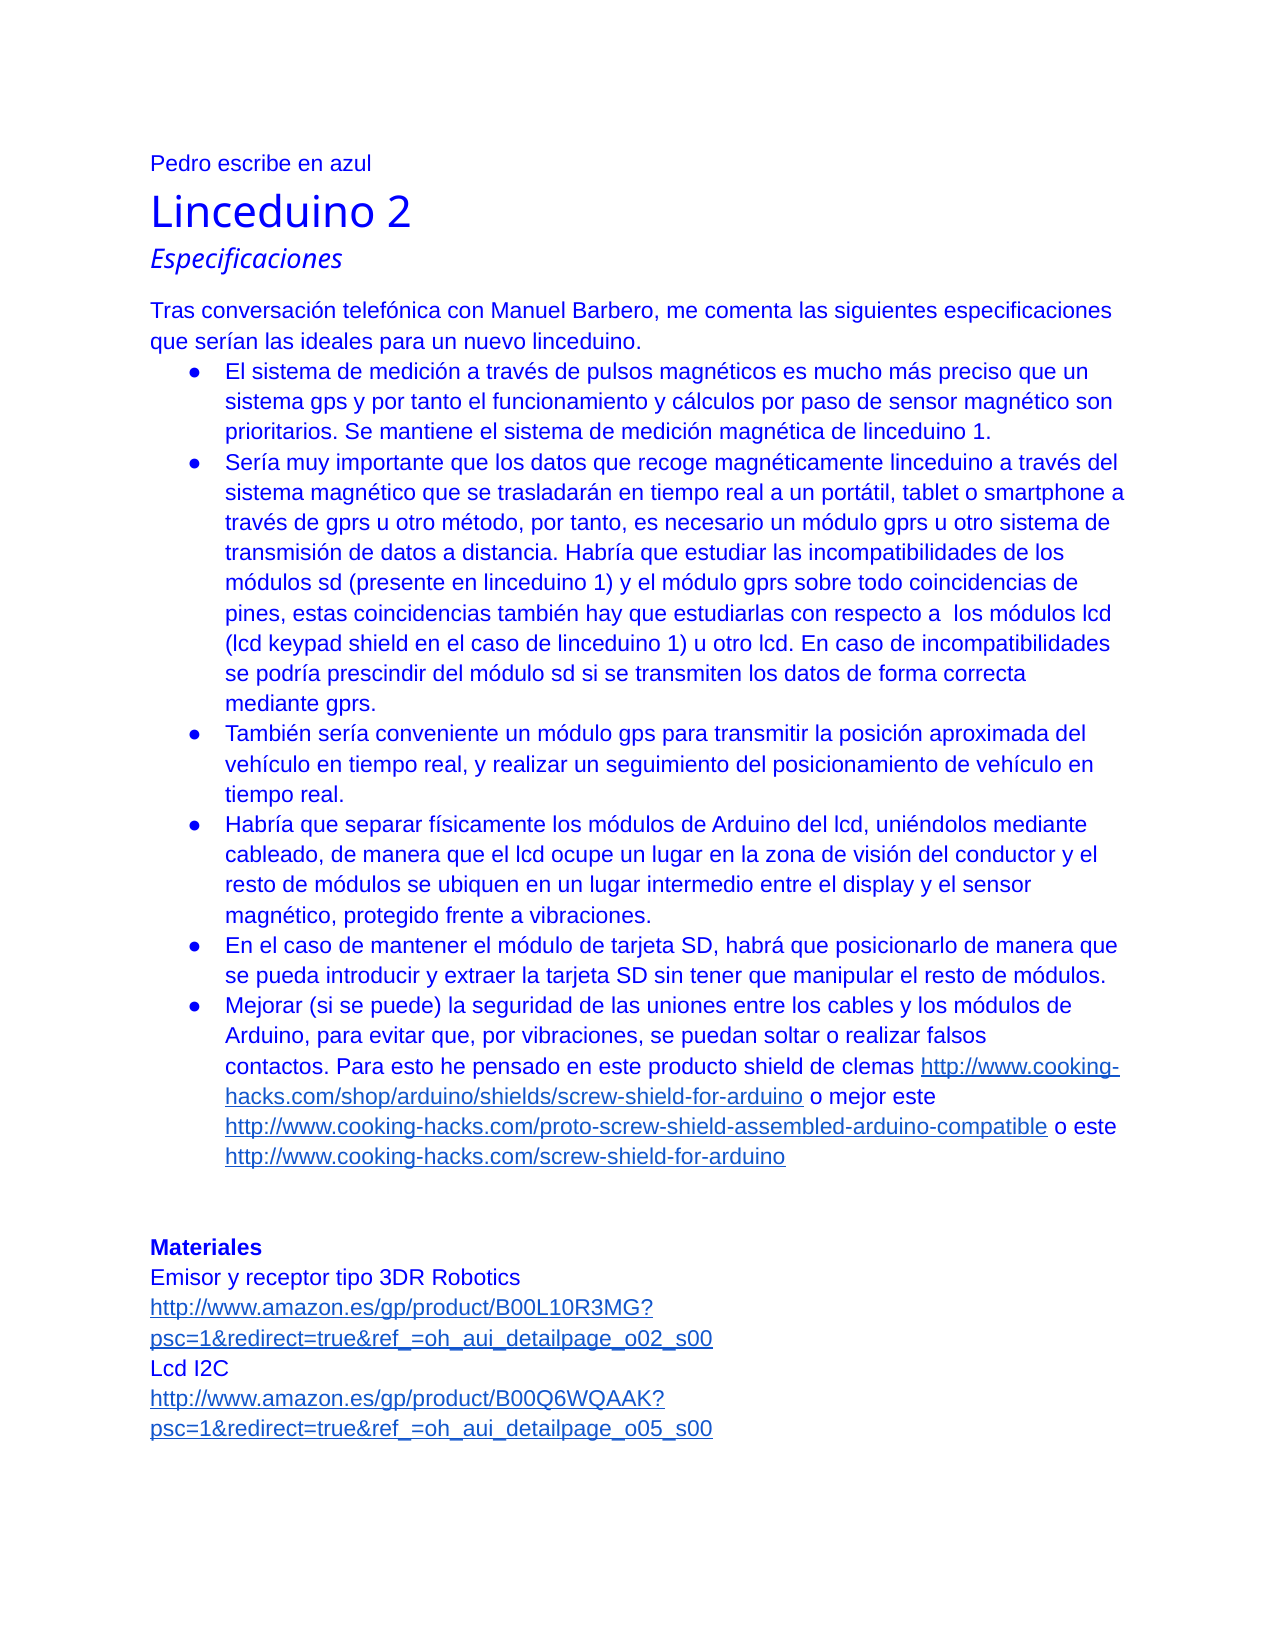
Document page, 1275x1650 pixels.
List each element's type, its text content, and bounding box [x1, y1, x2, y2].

text Tras conversación telefónica con Manuel Barbero, me comenta las siguientes especificaciones que serían las ideales para un nuevo linceduino. [150, 297, 1125, 354]
text http://www.amazon.es/gp/product/B00Q6WQAAK?psc=1&redirect=true&ref_=oh_aui_detailpage_o05_s00 [150, 1385, 1125, 1442]
subtitle Especificaciones [150, 240, 1125, 277]
text Materiales [150, 1234, 1125, 1260]
list También sería conveniente un módulo gps para transmitir la posición aproximada del vehículo en tiempo real, y realizar un seguimiento del posicionamiento de vehículo en tiempo real. [187, 720, 1125, 807]
text Pedro escribe en azul [150, 150, 1125, 176]
title Linceduino 2 [150, 180, 1125, 240]
list Sería muy importante que los datos que recoge magnéticamente linceduino a través del sistema magnético que se trasladarán en tiempo real a un portátil, tablet o smartphone a través de gprs u otro método, por tanto, es necesario un módulo gprs u otro sistema de transmisión de datos a distancia. Habría que estudiar las incompatibilidades de los módulos sd (presente en linceduino 1) y el módulo gprs sobre todo coincidencias de pines, estas coincidencias también hay que estudiarlas con respecto a los módulos lcd (lcd keypad shield en el caso de linceduino 1) u otro lcd. En caso de incompatibilidades se podría prescindir del módulo sd si se transmiten los datos de forma correcta mediante gprs. [187, 448, 1125, 717]
text http://www.amazon.es/gp/product/B00L10R3MG?psc=1&redirect=true&ref_=oh_aui_detailpage_o02_s00 [150, 1294, 1125, 1351]
list En el caso de mantener el módulo de tarjeta SD, habrá que posicionarlo de manera que se pueda introducir y extraer la tarjeta SD sin tener que manipular el resto de módulos. [187, 932, 1125, 988]
list El sistema de medición a través de pulsos magnéticos es mucho más preciso que un sistema gps y por tanto el funcionamiento y cálculos por paso de sensor magnético son prioritarios. Se mantiene el sistema de medición magnética de linceduino 1. [187, 358, 1125, 445]
text Emisor y receptor tipo 3DR Robotics [150, 1264, 1125, 1291]
text Lcd I2C [150, 1355, 1125, 1381]
list Mejorar (si se puede) la seguridad de las uniones entre los cables y los módulos de Arduino, para evitar que, por vibraciones, se puedan soltar o realizar falsos contactos. Para esto he pensado en este producto shield de clemas http://www.cooking-hacks.com/shop/arduino/shields/screw-shield-for-arduino o mejor este http://www.cooking-hacks.com/proto-screw-shield-assembled-arduino-compatible o este http://www.cooking-hacks.com/screw-shield-for-arduino [187, 992, 1125, 1170]
list Habría que separar físicamente los módulos de Arduino del lcd, uniéndolos mediante cableado, de manera que el lcd ocupe un lugar en la zona de visión del conductor y el resto de módulos se ubiquen en un lugar intermedio entre el display y el sensor magnético, protegido frente a vibraciones. [187, 811, 1125, 928]
